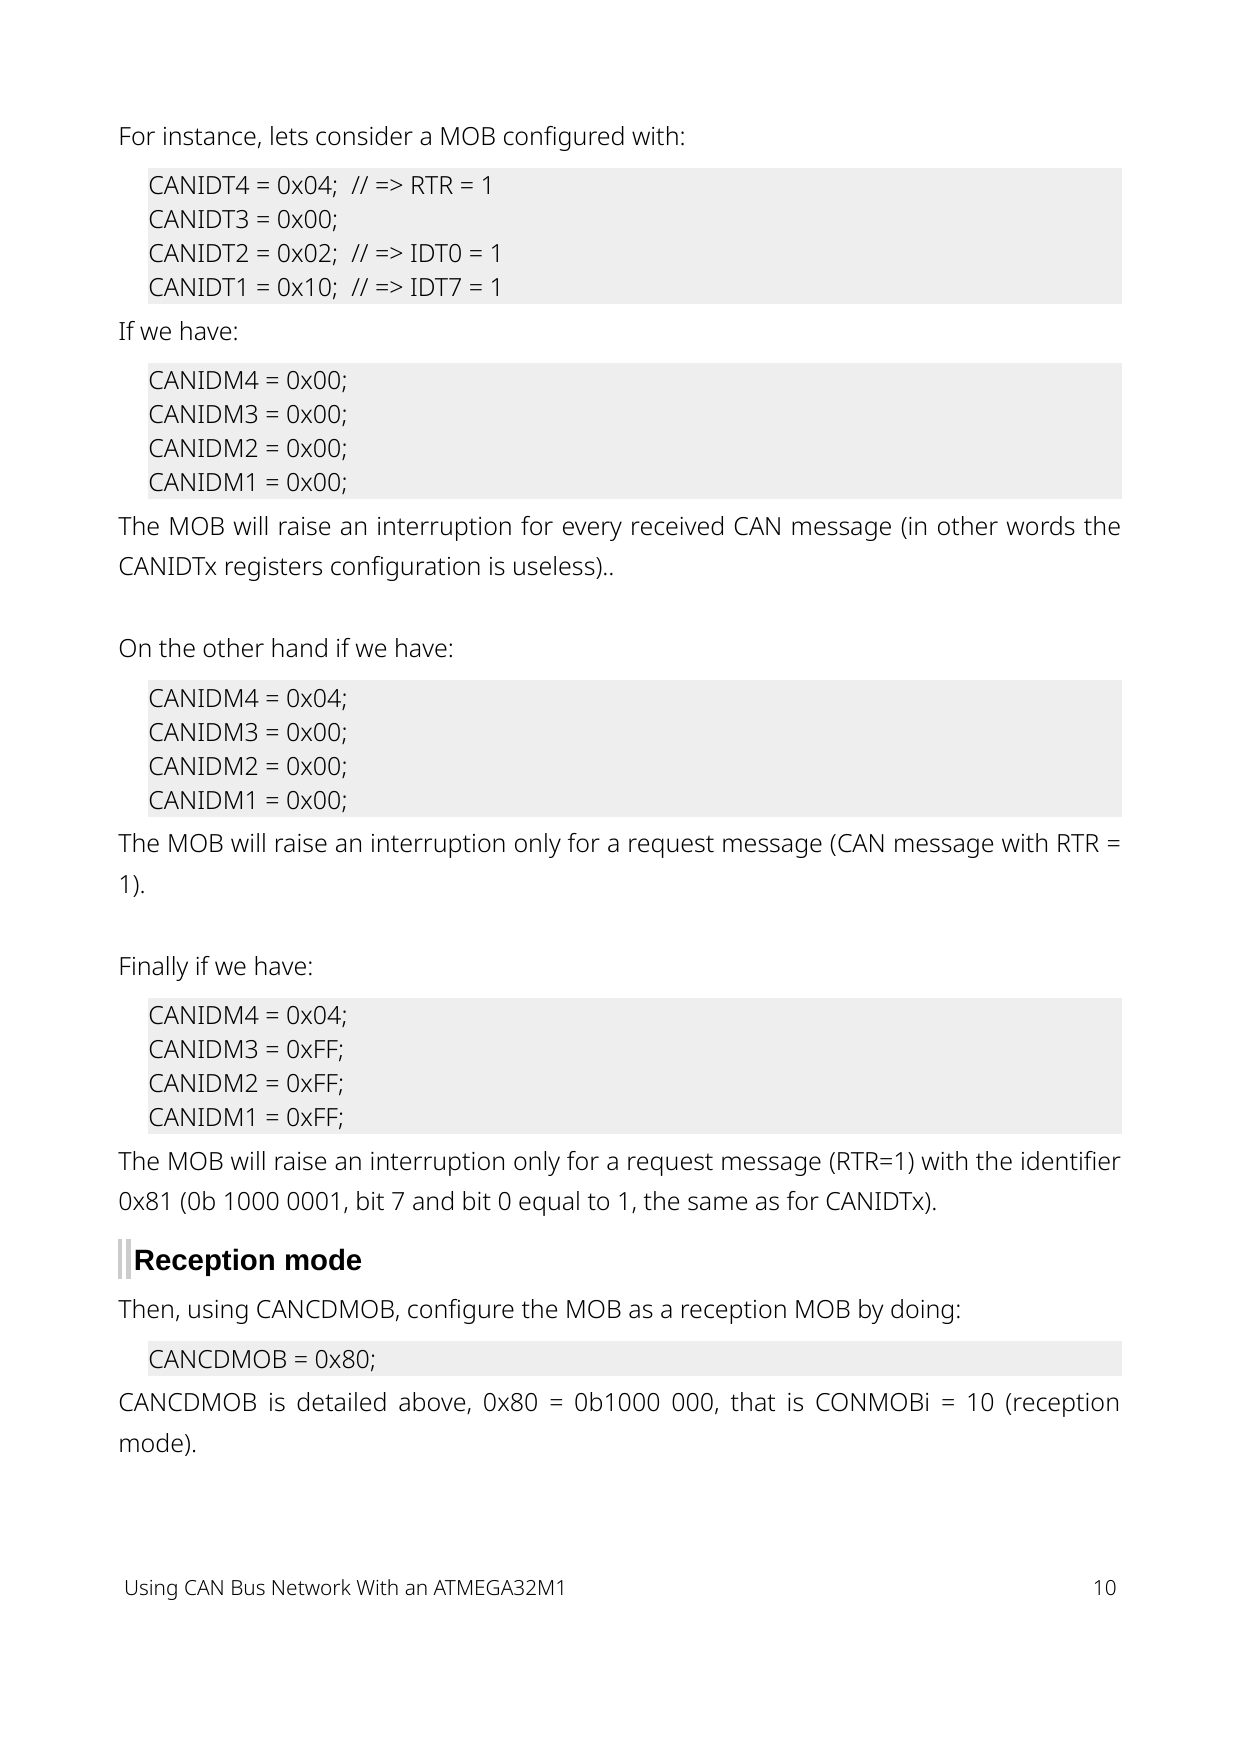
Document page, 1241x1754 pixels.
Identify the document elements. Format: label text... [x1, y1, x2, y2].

text CANIDM2 = 0x00; [148, 431, 1122, 465]
text Finally if we have: [118, 948, 1122, 982]
text CANIDM4 = 0x04; [148, 998, 1122, 1032]
text CANIDM4 = 0x04; [148, 680, 1122, 714]
text CANIDT2 = 0x02; // => IDT0 = 1 [148, 236, 1122, 270]
text CANIDM1 = 0x00; [148, 465, 1122, 499]
text Then, using CANCDMOB, configure the MOB as a reception MOB by doing: [118, 1292, 1122, 1326]
text The MOB will raise an interruption for every received CAN message (in other words the CANIDTx registers configuration is useless).. [118, 508, 1122, 583]
text CANIDM4 = 0x00; [148, 363, 1122, 397]
subtitle Reception mode [131, 1239, 1122, 1279]
text On the other hand if we have: [118, 631, 1122, 665]
text CANIDM3 = 0x00; [148, 714, 1122, 748]
text If we have: [118, 313, 1122, 347]
text CANIDM3 = 0xFF; [148, 1032, 1122, 1066]
text CANIDM3 = 0x00; [148, 397, 1122, 431]
text The MOB will raise an interruption only for a request message (CAN message with RTR = 1). [118, 826, 1122, 901]
text CANIDM1 = 0x00; [148, 783, 1122, 817]
text CANIDT4 = 0x04; // => RTR = 1 [148, 168, 1122, 202]
text CANIDT1 = 0x10; // => IDT7 = 1 [148, 270, 1122, 304]
text CANIDM1 = 0xFF; [148, 1100, 1122, 1134]
text CANIDM2 = 0xFF; [148, 1066, 1122, 1100]
text The MOB will raise an interruption only for a request message (RTR=1) with the identifier 0x81 (0b 1000 0001, bit 7 and bit 0 equal to 1, the same as for CANIDTx). [118, 1143, 1122, 1218]
text CANIDM2 = 0x00; [148, 748, 1122, 783]
text CANIDT3 = 0x00; [148, 202, 1122, 236]
text CANCDMOB = 0x80; [148, 1341, 1122, 1376]
text For instance, lets consider a MOB configured with: [118, 118, 1122, 152]
text CANCDMOB is detailed above, 0x80 = 0b1000 000, that is CONMOBi = 10 (reception mode). [118, 1384, 1122, 1459]
